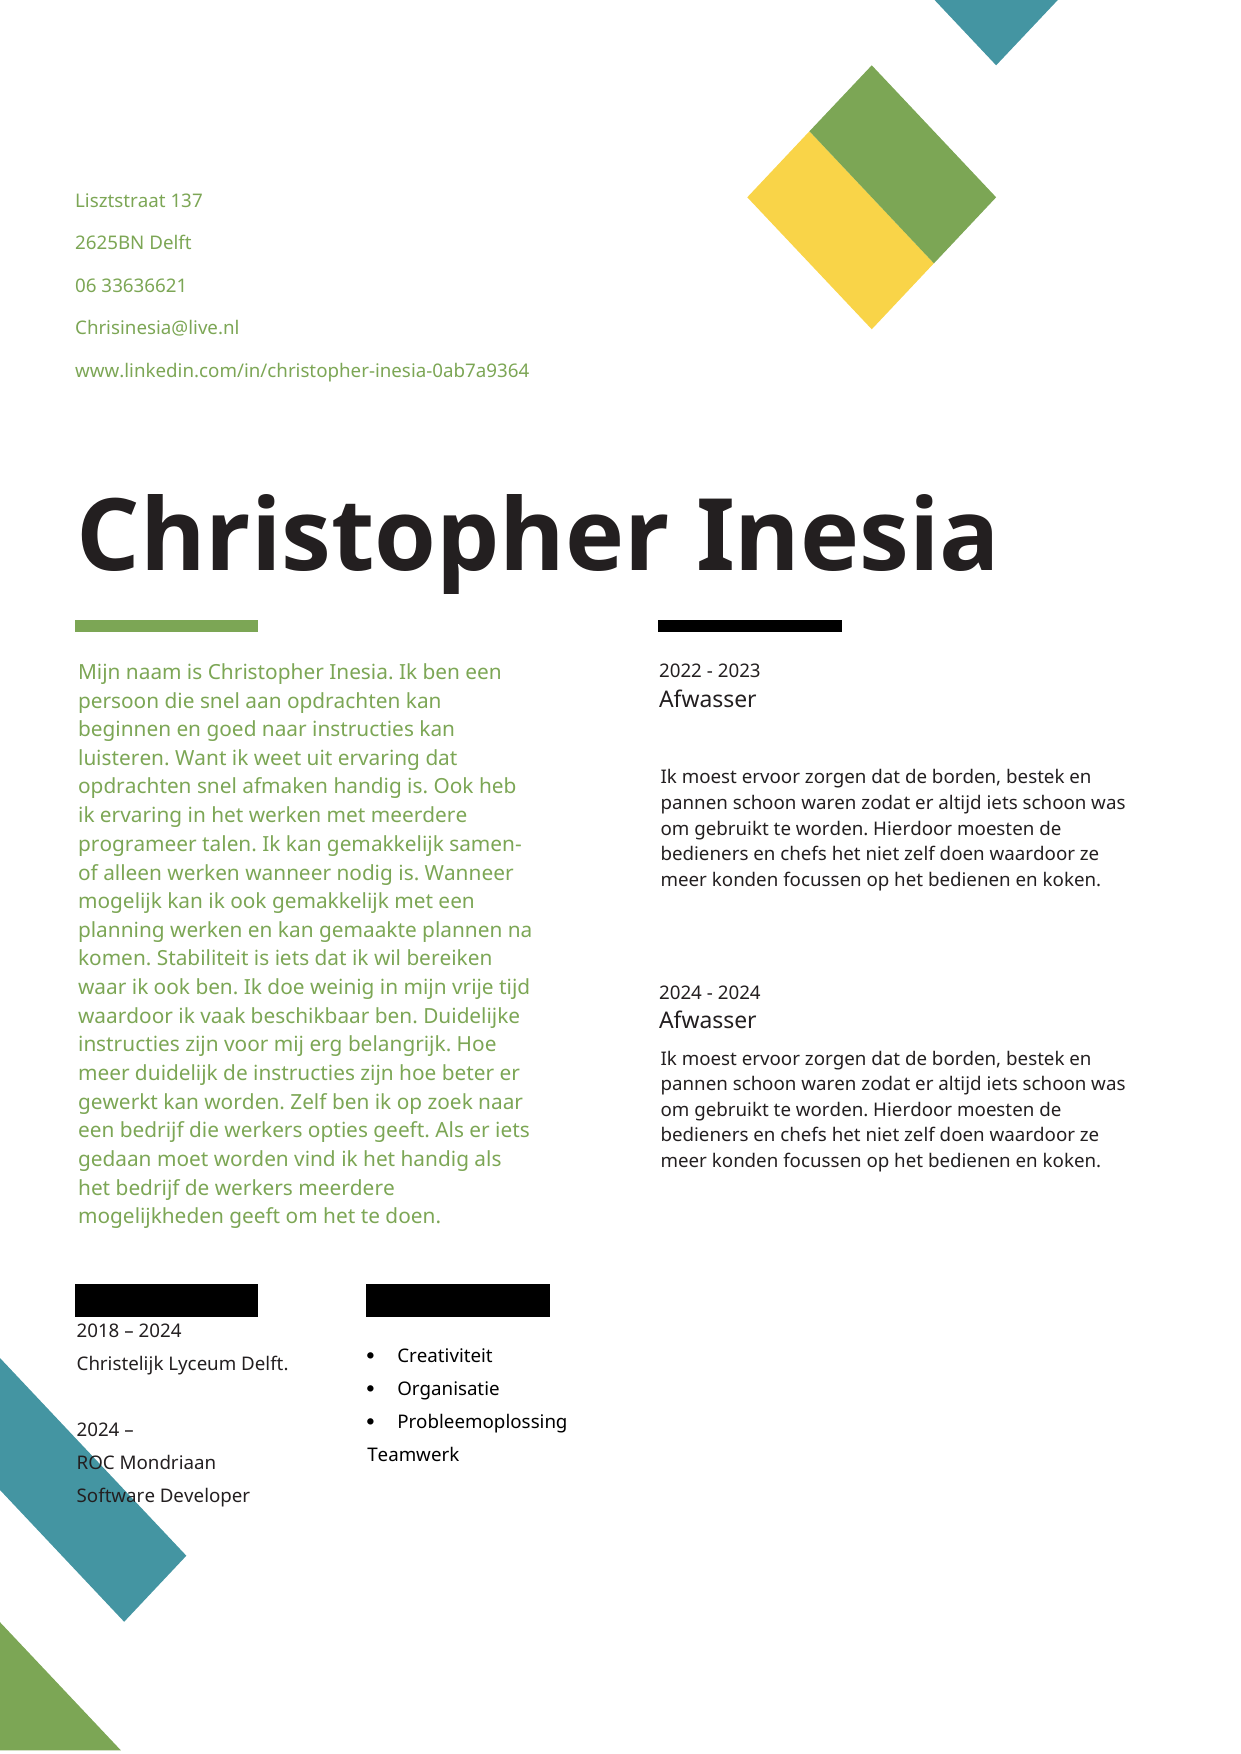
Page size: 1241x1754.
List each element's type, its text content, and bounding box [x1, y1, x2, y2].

table_cell [258, 620, 366, 632]
table_cell [842, 620, 1155, 632]
text [903, 272, 1164, 298]
table_cell Mijn naam is Christopher Inesia. Ik ben een persoon die snel aan opdrachten kan beginnen en goed naar instructies kan luisteren. Want ik weet uit ervaring dat opdrachten snel afmaken handig is. Ook heb ik ervaring in het werken met meerdere programeer talen. Ik kan gemakkelijk samen- of alleen werken wanneer nodig is. Wanneer mogelijk kan ik ook gemakkelijk met een planning werken en kan gemaakte plannen na komen. Stabiliteit is iets dat ik wil bereiken waar ik ook ben. Ik doe weinig in mijn vrije tijd waardoor ik vaak beschikbaar ben. Duidelijke instructies zijn voor mij erg belangrijk. Hoe meer duidelijk de instructies zijn hoe beter er gewerkt kan worden. Zelf ben ik op zoek naar een bedrijf die werkers opties geeft. Als er iets gedaan moet worden vind ik het handig als het bedrijf de werkers meerdere mogelijkheden geeft om het te doen. [75, 632, 550, 1284]
table_cell Creativiteit Organisatie Probleemoplossing Teamwerk [366, 1317, 657, 1557]
text [983, 187, 1164, 213]
text Lisztstraat 137 [75, 187, 761, 213]
table_cell [1160, 620, 1164, 632]
table_cell [75, 620, 258, 632]
table_cell [1160, 632, 1164, 1284]
table_cell [1160, 1317, 1164, 1557]
table_cell [550, 1284, 657, 1317]
table_cell 2018 – 2024 Christelijk Lyceum Delft. 2024 – ROC Mondriaan Software Developer [75, 1317, 366, 1557]
table_cell 2022 - 2023 Afwasser Ik moest ervoor zorgen dat de borden, bestek en pannen schoon waren zodat er altijd iets schoon was om gebruikt te worden. Hierdoor moesten de bedieners en chefs het niet zelf doen waardoor ze meer konden focussen op het bedienen en koken. 2024 - 2024 Afwasser Ik moest ervoor zorgen dat de borden, bestek en pannen schoon waren zodat er altijd iets schoon was om gebruikt te worden. Hierdoor moesten de bedieners en chefs het niet zelf doen waardoor ze meer konden focussen op het bedienen en koken. [658, 632, 1159, 1557]
table_cell [366, 1284, 550, 1317]
text 06 33636621 [75, 272, 841, 298]
table_cell [1160, 1284, 1164, 1317]
table_cell [1155, 620, 1159, 632]
text 2625BN Delft [75, 230, 800, 255]
table_cell [366, 620, 550, 632]
table_header Christopher Inesia [75, 395, 1164, 620]
table_cell [550, 620, 657, 632]
table_cell [658, 620, 842, 632]
table_cell [550, 632, 657, 1284]
text [943, 230, 1164, 255]
table_cell [75, 1284, 258, 1317]
text www.linkedin.com/in/christopher-inesia-0ab7a9364 [75, 357, 1164, 382]
text Chrisinesia@live.nl [75, 314, 1164, 340]
table_cell [258, 1284, 366, 1317]
